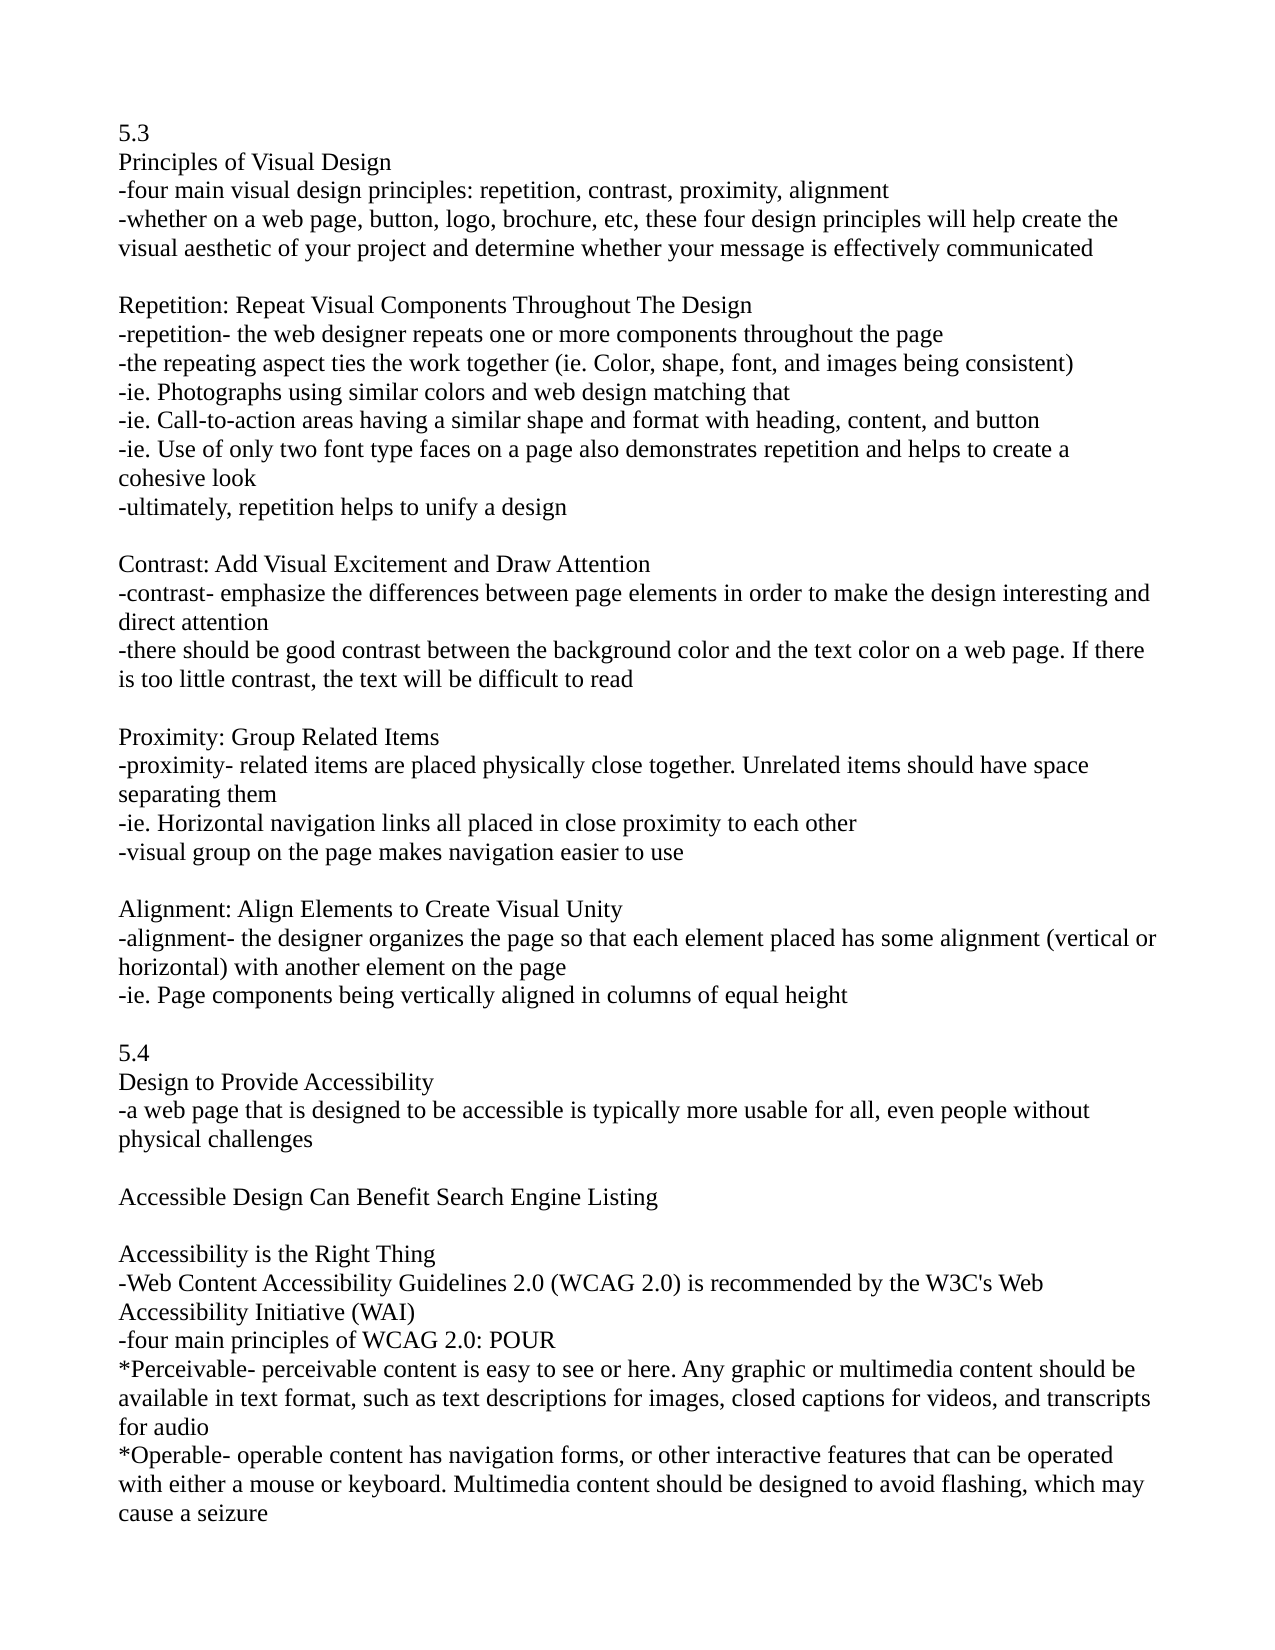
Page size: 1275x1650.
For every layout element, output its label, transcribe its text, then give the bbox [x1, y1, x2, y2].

text 5.3 [118, 118, 1157, 147]
text -there should be good contrast between the background color and the text color on a web page. If there is too little contrast, the text will be difficult to read [118, 636, 1157, 693]
text -the repeating aspect ties the work together (ie. Color, shape, font, and images being consistent) [118, 348, 1157, 377]
text -proximity- related items are placed physically close together. Unrelated items should have space separating them [118, 751, 1157, 808]
text Principles of Visual Design [118, 147, 1157, 176]
text Accessible Design Can Benefit Search Engine Listing [118, 1182, 1157, 1211]
text -visual group on the page makes navigation easier to use [118, 837, 1157, 866]
text -ie. Page components being vertically aligned in columns of equal height [118, 981, 1157, 1009]
text -ie. Use of only two font type faces on a page also demonstrates repetition and helps to create a cohesive look [118, 434, 1157, 492]
text -contrast- emphasize the differences between page elements in order to make the design interesting and direct attention [118, 578, 1157, 636]
text -a web page that is designed to be accessible is typically more usable for all, even people without physical challenges [118, 1096, 1157, 1153]
text 5.4 [118, 1038, 1157, 1067]
text Accessibility is the Right Thing [118, 1239, 1157, 1268]
text *Perceivable- perceivable content is easy to see or here. Any graphic or multimedia content should be available in text format, such as text descriptions for images, closed captions for videos, and transcripts for audio [118, 1354, 1157, 1441]
text Repetition: Repeat Visual Components Throughout The Design [118, 291, 1157, 319]
text -ie. Horizontal navigation links all placed in close proximity to each other [118, 808, 1157, 837]
text Contrast: Add Visual Excitement and Draw Attention [118, 549, 1157, 578]
text -ie. Photographs using similar colors and web design matching that [118, 377, 1157, 406]
text Proximity: Group Related Items [118, 722, 1157, 751]
text -ie. Call-to-action areas having a similar shape and format with heading, content, and button [118, 406, 1157, 434]
text -whether on a web page, button, logo, brochure, etc, these four design principles will help create the visual aesthetic of your project and determine whether your message is effectively communicated [118, 204, 1157, 262]
text -ultimately, repetition helps to unify a design [118, 492, 1157, 521]
text -four main visual design principles: repetition, contrast, proximity, alignment [118, 176, 1157, 204]
text -four main principles of WCAG 2.0: POUR [118, 1326, 1157, 1354]
text -Web Content Accessibility Guidelines 2.0 (WCAG 2.0) is recommended by the W3C's Web Accessibility Initiative (WAI) [118, 1268, 1157, 1326]
text Design to Provide Accessibility [118, 1067, 1157, 1096]
text Alignment: Align Elements to Create Visual Unity [118, 894, 1157, 923]
text -repetition- the web designer repeats one or more components throughout the page [118, 319, 1157, 348]
text -alignment- the designer organizes the page so that each element placed has some alignment (vertical or horizontal) with another element on the page [118, 923, 1157, 981]
text *Operable- operable content has navigation forms, or other interactive features that can be operated with either a mouse or keyboard. Multimedia content should be designed to avoid flashing, which may cause a seizure [118, 1441, 1157, 1527]
